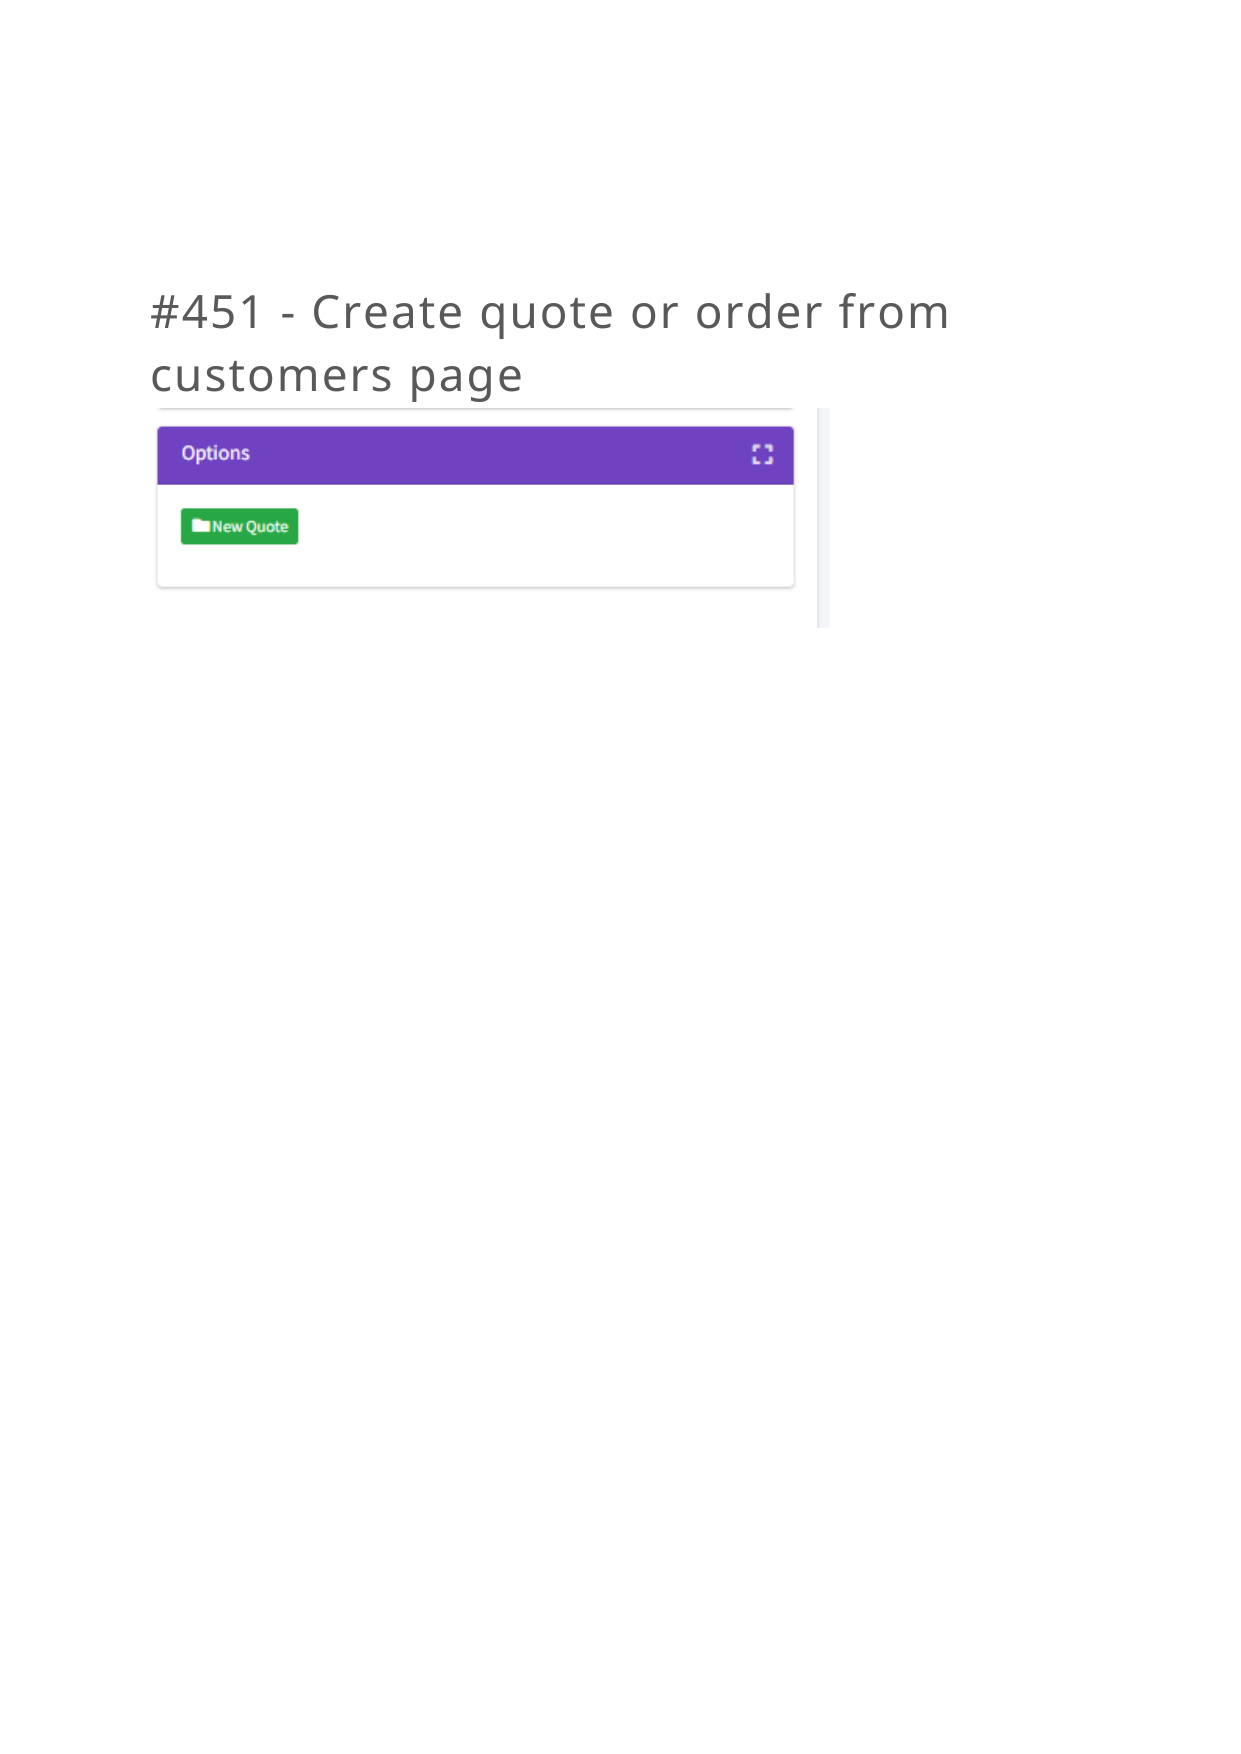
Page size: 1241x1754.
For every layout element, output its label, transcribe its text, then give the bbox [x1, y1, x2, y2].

subtitle #451 - Create quote or order from customers page [150, 280, 1090, 405]
